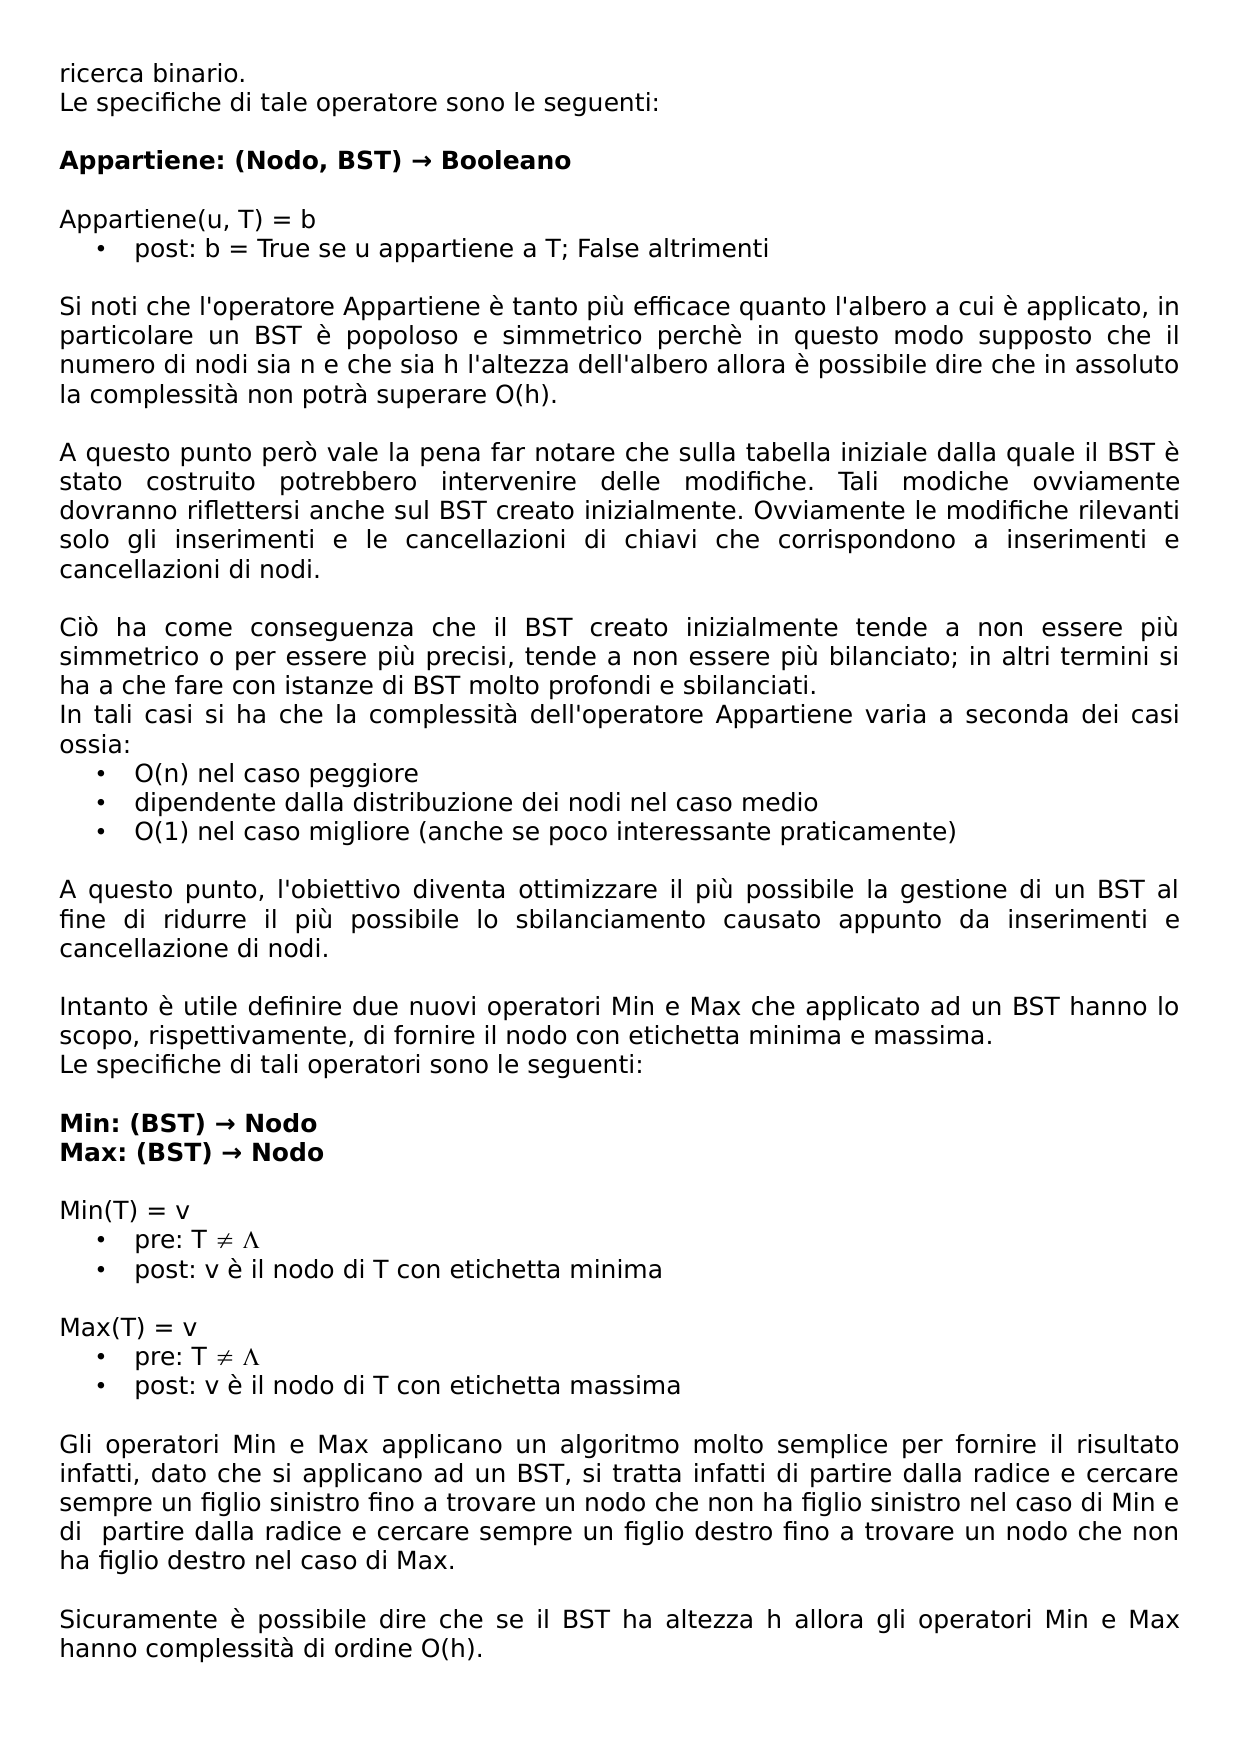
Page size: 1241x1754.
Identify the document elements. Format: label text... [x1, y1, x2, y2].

text ricerca binario. [59, 59, 1181, 88]
text A questo punto però vale la pena far notare che sulla tabella iniziale dalla quale il BST è stato costruito potrebbero intervenire delle modifiche. Tali modiche ovviamente dovranno riflettersi anche sul BST creato inizialmente. Ovviamente le modifiche rilevanti solo gli inserimenti e le cancellazioni di chiavi che corrispondono a inserimenti e cancellazioni di nodi. [59, 438, 1181, 584]
text Sicuramente è possibile dire che se il BST ha altezza h allora gli operatori Min e Max hanno complessità di ordine O(h). [59, 1605, 1181, 1663]
text A questo punto, l'obiettivo diventa ottimizzare il più possibile la gestione di un BST al fine di ridurre il più possibile lo sbilanciamento causato appunto da inserimenti e cancellazione di nodi. [59, 876, 1181, 963]
list pre: T ¹ L [97, 1226, 1181, 1255]
text Si noti che l'operatore Appartiene è tanto più efficace quanto l'albero a cui è applicato, in particolare un BST è popoloso e simmetrico perchè in questo modo supposto che il numero di nodi sia n e che sia h l'altezza dell'albero allora è possibile dire che in assoluto la complessità non potrà superare O(h). [59, 292, 1181, 409]
text Max: (BST) → Nodo [59, 1138, 1181, 1167]
text Gli operatori Min e Max applicano un algoritmo molto semplice per fornire il risultato infatti, dato che si applicano ad un BST, si tratta infatti di partire dalla radice e cercare sempre un figlio sinistro fino a trovare un nodo che non ha figlio sinistro nel caso di Min e di partire dalla radice e cercare sempre un figlio destro fino a trovare un nodo che non ha figlio destro nel caso di Max. [59, 1430, 1181, 1576]
text Min(T) = v [59, 1197, 1181, 1226]
text Appartiene: (Nodo, BST) → Booleano [59, 147, 1181, 176]
list post: b = True se u appartiene a T; False altrimenti [97, 234, 1181, 263]
text Min: (BST) → Nodo [59, 1109, 1181, 1138]
list dipendente dalla distribuzione dei nodi nel caso medio [97, 788, 1181, 817]
list O(n) nel caso peggiore [97, 759, 1181, 788]
text Le specifiche di tale operatore sono le seguenti: [59, 88, 1181, 117]
list pre: T ¹ L [97, 1342, 1181, 1372]
text Max(T) = v [59, 1313, 1181, 1342]
list post: v è il nodo di T con etichetta minima [97, 1255, 1181, 1284]
text Intanto è utile definire due nuovi operatori Min e Max che applicato ad un BST hanno lo scopo, rispettivamente, di fornire il nodo con etichetta minima e massima. [59, 992, 1181, 1051]
list post: v è il nodo di T con etichetta massima [97, 1372, 1181, 1401]
list O(1) nel caso migliore (anche se poco interessante praticamente) [97, 817, 1181, 847]
text Ciò ha come conseguenza che il BST creato inizialmente tende a non essere più simmetrico o per essere più precisi, tende a non essere più bilanciato; in altri termini si ha a che fare con istanze di BST molto profondi e sbilanciati. [59, 613, 1181, 701]
text Appartiene(u, T) = b [59, 205, 1181, 234]
text Le specifiche di tali operatori sono le seguenti: [59, 1051, 1181, 1080]
text In tali casi si ha che la complessità dell'operatore Appartiene varia a seconda dei casi ossia: [59, 701, 1181, 759]
